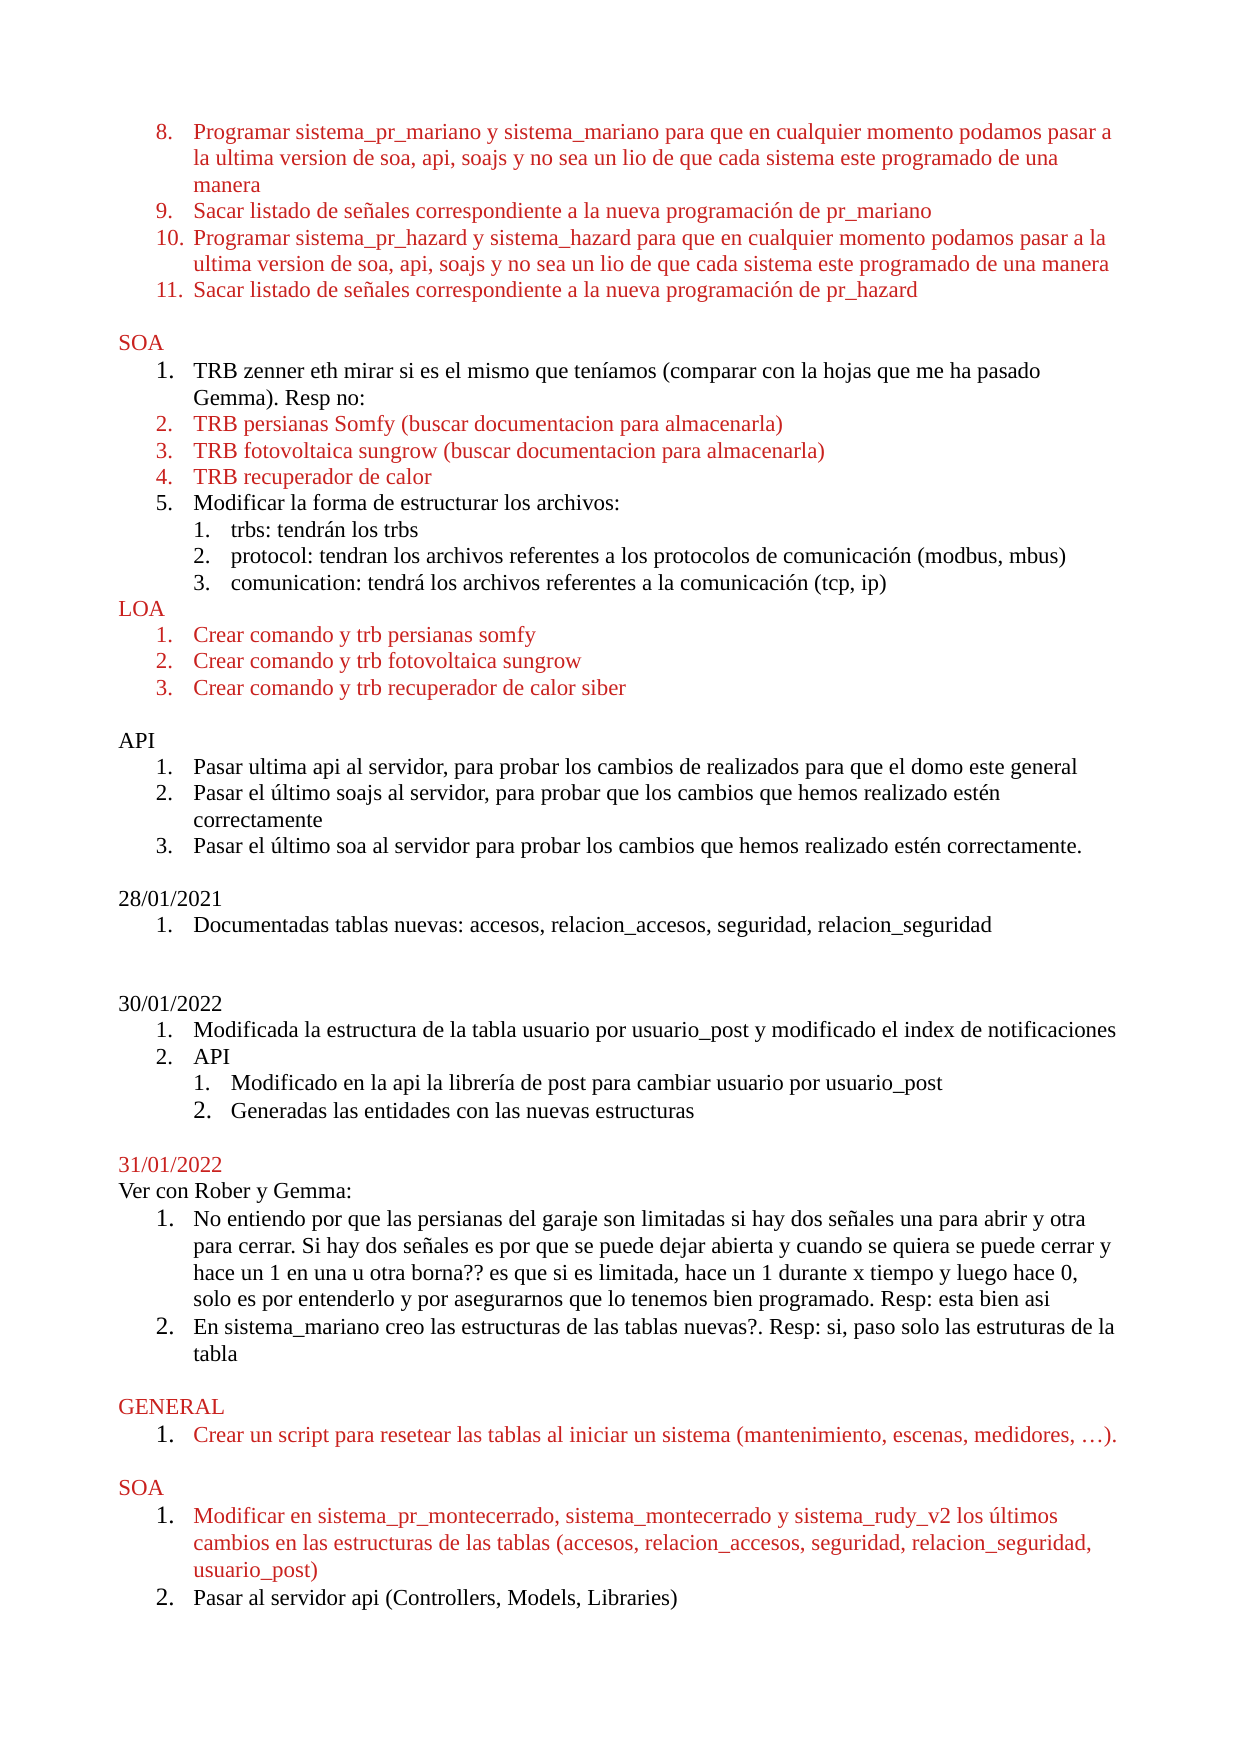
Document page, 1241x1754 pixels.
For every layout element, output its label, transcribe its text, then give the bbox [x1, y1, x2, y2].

list API [156, 1043, 1122, 1069]
list TRB fotovoltaica sungrow (buscar documentacion para almacenarla) [156, 437, 1122, 463]
list Pasar ultima api al servidor, para probar los cambios de realizados para que el domo este general [156, 753, 1122, 779]
text 28/01/2021 [118, 885, 1122, 911]
list TRB persianas Somfy (buscar documentacion para almacenarla) [156, 410, 1122, 437]
list No entiendo por que las persianas del garaje son limitadas si hay dos señales una para abrir y otra para cerrar. Si hay dos señales es por que se puede dejar abierta y cuando se quiera se puede cerrar y hace un 1 en una u otra borna?? es que si es limitada, hace un 1 durante x tiempo y luego hace 0, solo es por entenderlo y por asegurarnos que lo tenemos bien programado. Resp: esta bien asi [156, 1203, 1122, 1311]
list Modificada la estructura de la tabla usuario por usuario_post y modificado el index de notificaciones [156, 1017, 1122, 1043]
list Sacar listado de señales correspondiente a la nueva programación de pr_mariano [156, 197, 1122, 223]
list trbs: tendrán los trbs [193, 516, 1122, 542]
list Sacar listado de señales correspondiente a la nueva programación de pr_hazard [156, 276, 1122, 303]
list Crear comando y trb recuperador de calor siber [156, 674, 1122, 700]
text 30/01/2022 [118, 990, 1122, 1017]
list Programar sistema_pr_mariano y sistema_mariano para que en cualquier momento podamos pasar a la ultima version de soa, api, soajs y no sea un lio de que cada sistema este programado de una manera [156, 118, 1122, 197]
list Modificado en la api la librería de post para cambiar usuario por usuario_post [193, 1069, 1122, 1096]
text GENERAL [118, 1393, 1122, 1419]
text SOA [118, 329, 1122, 355]
list Crear comando y trb persianas somfy [156, 621, 1122, 648]
list Modificar en sistema_pr_montecerrado, sistema_montecerrado y sistema_rudy_v2 los últimos cambios en las estructuras de las tablas (accesos, relacion_accesos, seguridad, relacion_seguridad, usuario_post) [156, 1501, 1122, 1582]
list Pasar el último soajs al servidor, para probar que los cambios que hemos realizado estén correctamente [156, 779, 1122, 832]
text SOA [118, 1474, 1122, 1501]
list En sistema_mariano creo las estructuras de las tablas nuevas?. Resp: si, paso solo las estruturas de la tabla [156, 1311, 1122, 1366]
text Ver con Rober y Gemma: [118, 1177, 1122, 1203]
list Modificar la forma de estructurar los archivos: [156, 489, 1122, 516]
list Pasar el último soa al servidor para probar los cambios que hemos realizado estén correctamente. [156, 832, 1122, 858]
text API [118, 727, 1122, 753]
list TRB zenner eth mirar si es el mismo que teníamos (comparar con la hojas que me ha pasado Gemma). Resp no: [156, 355, 1122, 410]
list protocol: tendran los archivos referentes a los protocolos de comunicación (modbus, mbus) [193, 542, 1122, 568]
list Crear un script para resetear las tablas al iniciar un sistema (mantenimiento, escenas, medidores, …). [156, 1419, 1122, 1448]
text LOA [118, 595, 1122, 621]
list Crear comando y trb fotovoltaica sungrow [156, 648, 1122, 674]
text 31/01/2022 [118, 1151, 1122, 1177]
list Generadas las entidades con las nuevas estructuras [193, 1096, 1122, 1124]
list Documentadas tablas nuevas: accesos, relacion_accesos, seguridad, relacion_seguridad [156, 911, 1122, 937]
list Programar sistema_pr_hazard y sistema_hazard para que en cualquier momento podamos pasar a la ultima version de soa, api, soajs y no sea un lio de que cada sistema este programado de una manera [156, 223, 1122, 276]
list comunication: tendrá los archivos referentes a la comunicación (tcp, ip) [193, 568, 1122, 595]
list TRB recuperador de calor [156, 463, 1122, 489]
list Pasar al servidor api (Controllers, Models, Libraries) [156, 1582, 1122, 1611]
